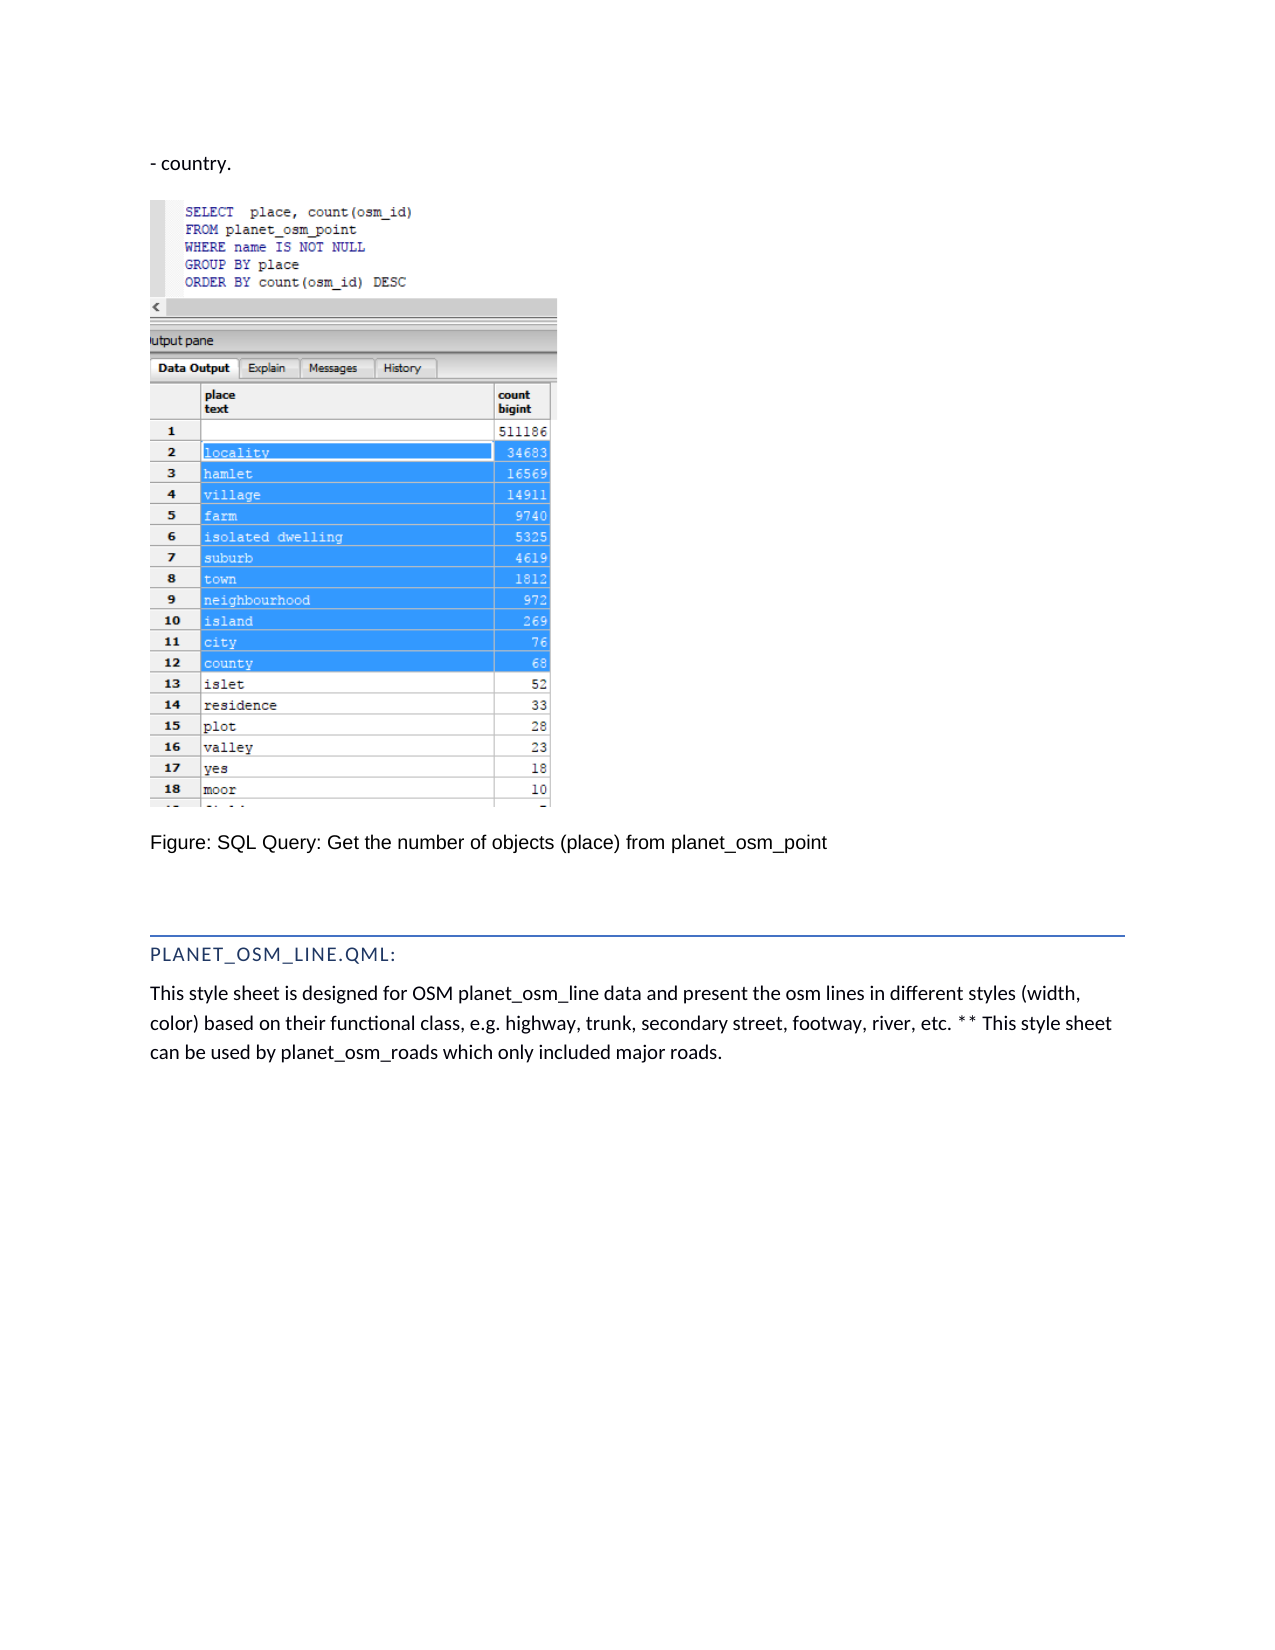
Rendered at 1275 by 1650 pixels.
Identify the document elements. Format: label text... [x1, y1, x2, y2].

text This style sheet is designed for OSM planet_osm_line data and present the osm lines in different styles (width, color) based on their functional class, e.g. highway, trunk, secondary street, footway, river, etc. ** This style sheet can be used by planet_osm_roads which only included major roads. [150, 981, 1125, 1064]
text - country. [150, 150, 1125, 175]
picture [150, 200, 558, 807]
subtitle PLANET_OSM_LINE.QML: [150, 937, 1125, 966]
text Figure: SQL Query: Get the number of objects (place) from planet_osm_point [150, 831, 1125, 854]
